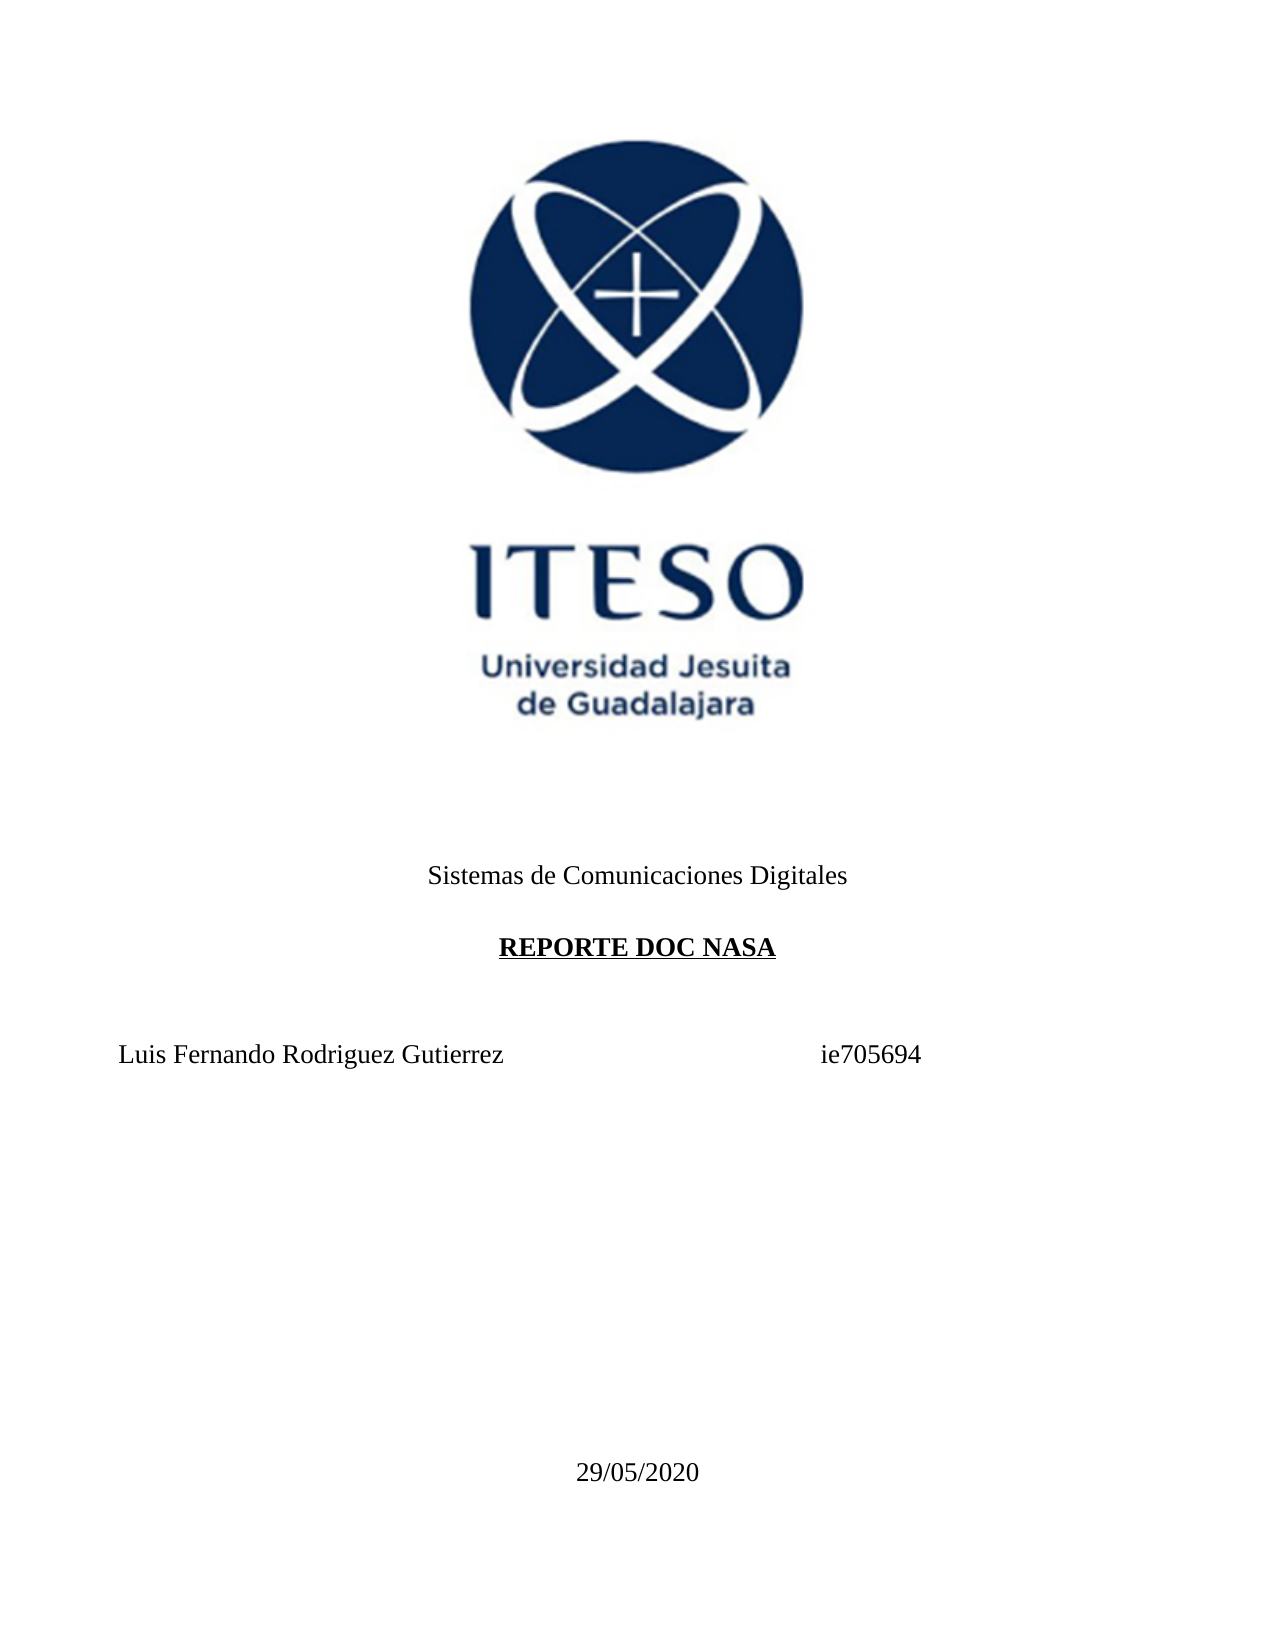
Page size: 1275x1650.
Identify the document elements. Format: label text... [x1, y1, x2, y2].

text 29/05/2020 [118, 1456, 1157, 1487]
text Luis Fernando Rodriguez Gutierrez ie705694 [118, 1038, 1157, 1069]
text Sistemas de Comunicaciones Digitales [118, 859, 1157, 891]
picture [275, 118, 1001, 748]
text REPORTE DOC NASA [118, 931, 1157, 962]
